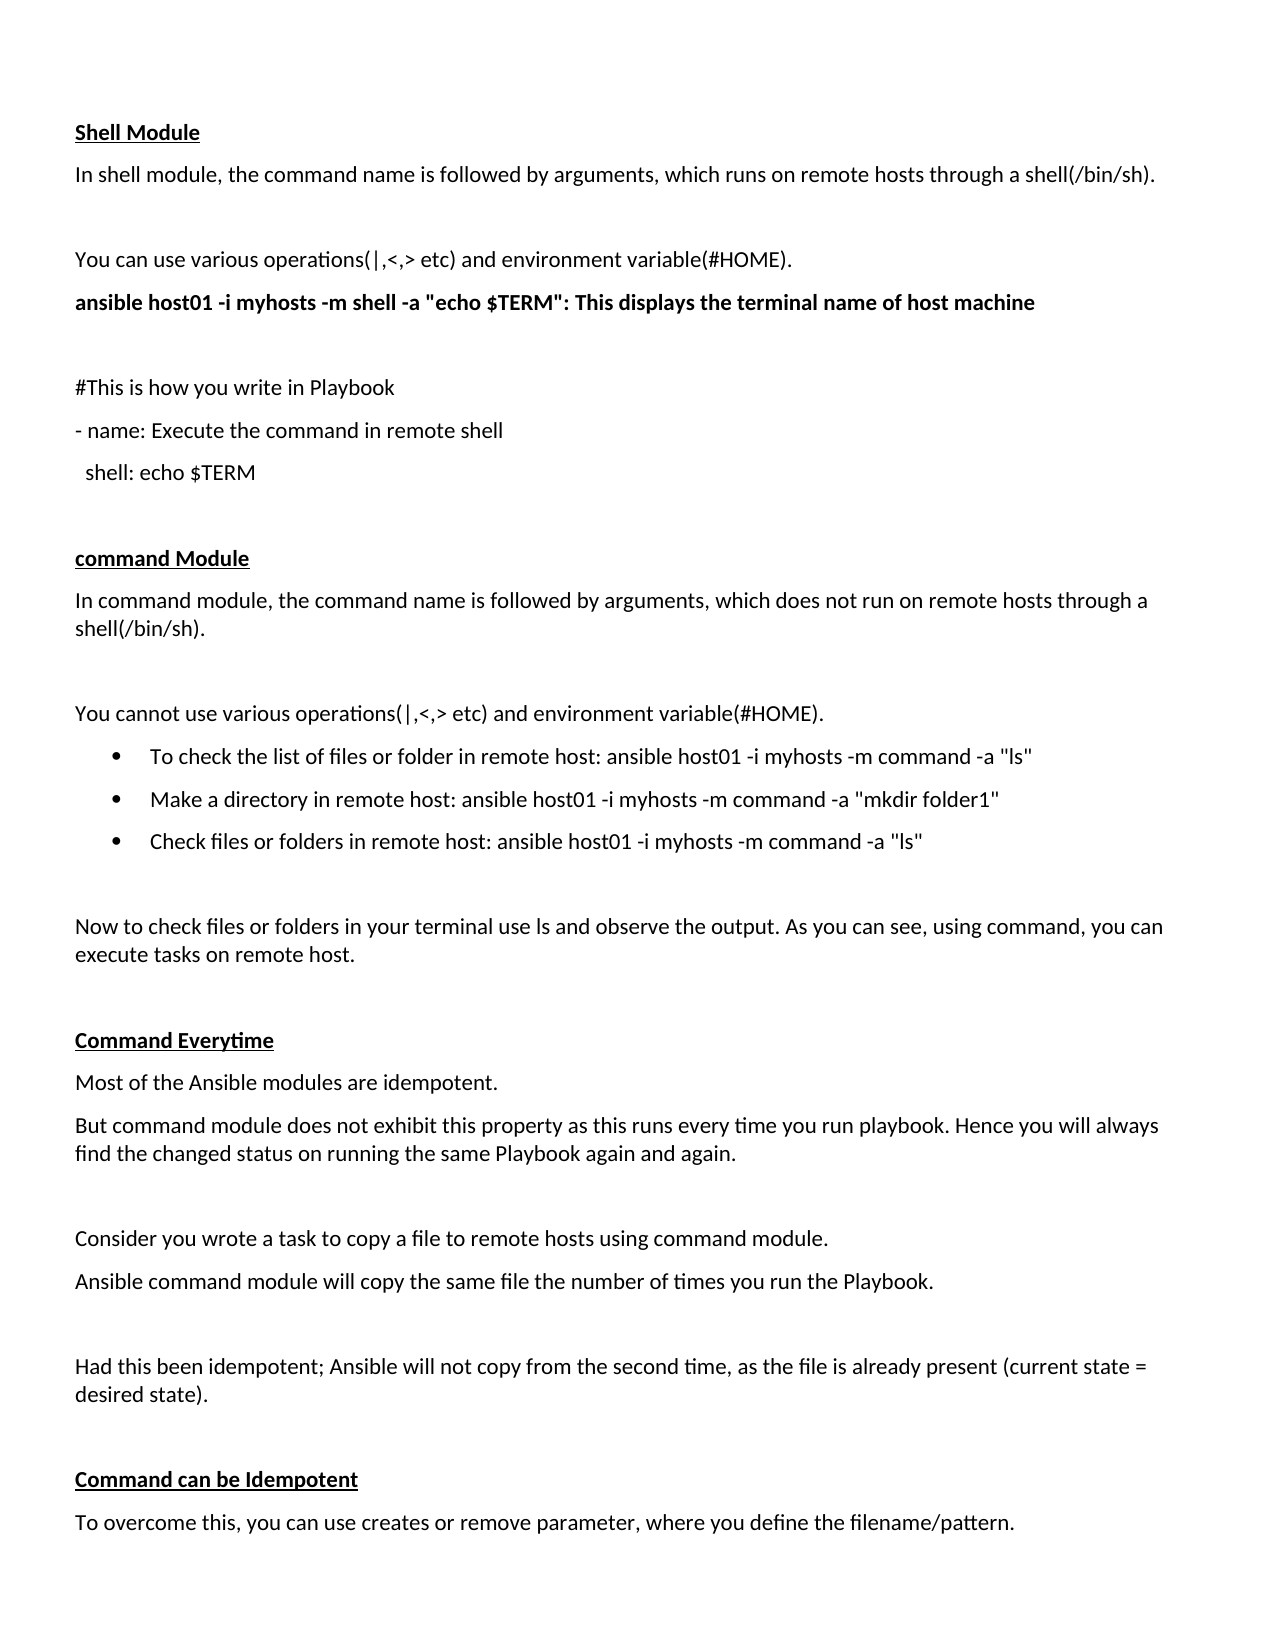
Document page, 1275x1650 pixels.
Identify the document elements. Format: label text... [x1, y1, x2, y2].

text Shell Module [75, 118, 1200, 146]
text In shell module, the command name is followed by arguments, which runs on remote hosts through a shell(/bin/sh). [75, 160, 1200, 188]
text Consider you wrote a task to copy a file to remote hosts using command module. [75, 1224, 1200, 1252]
text command Module [75, 544, 1200, 572]
text #This is how you write in Playbook [75, 373, 1200, 401]
list To check the list of files or folder in remote host: ansible host01 -i myhosts -m command -a "ls" [112, 742, 1200, 770]
text But command module does not exhibit this property as this runs every time you run playbook. Hence you will always find the changed status on running the same Playbook again and again. [75, 1111, 1200, 1167]
text You cannot use various operations(|,<,> etc) and environment variable(#HOME). [75, 699, 1200, 727]
text Now to check files or folders in your terminal use ls and observe the output. As you can see, using command, you can execute tasks on remote host. [75, 912, 1200, 968]
text Had this been idempotent; Ansible will not copy from the second time, as the file is already present (current state = desired state). [75, 1352, 1200, 1408]
text ansible host01 -i myhosts -m shell -a "echo $TERM": This displays the terminal name of host machine [75, 288, 1200, 316]
text Command can be Idempotent [75, 1465, 1200, 1493]
list Check files or folders in remote host: ansible host01 -i myhosts -m command -a "ls" [112, 827, 1200, 855]
text shell: echo $TERM [75, 458, 1200, 486]
text To overcome this, you can use creates or remove parameter, where you define the filename/pattern. [75, 1508, 1200, 1536]
text - name: Execute the command in remote shell [75, 416, 1200, 444]
text You can use various operations(|,<,> etc) and environment variable(#HOME). [75, 245, 1200, 273]
text Most of the Ansible modules are idempotent. [75, 1068, 1200, 1096]
list Make a directory in remote host: ansible host01 -i myhosts -m command -a "mkdir folder1" [112, 785, 1200, 813]
text In command module, the command name is followed by arguments, which does not run on remote hosts through a shell(/bin/sh). [75, 586, 1200, 642]
text Ansible command module will copy the same file the number of times you run the Playbook. [75, 1267, 1200, 1295]
text Command Everytime [75, 1026, 1200, 1054]
